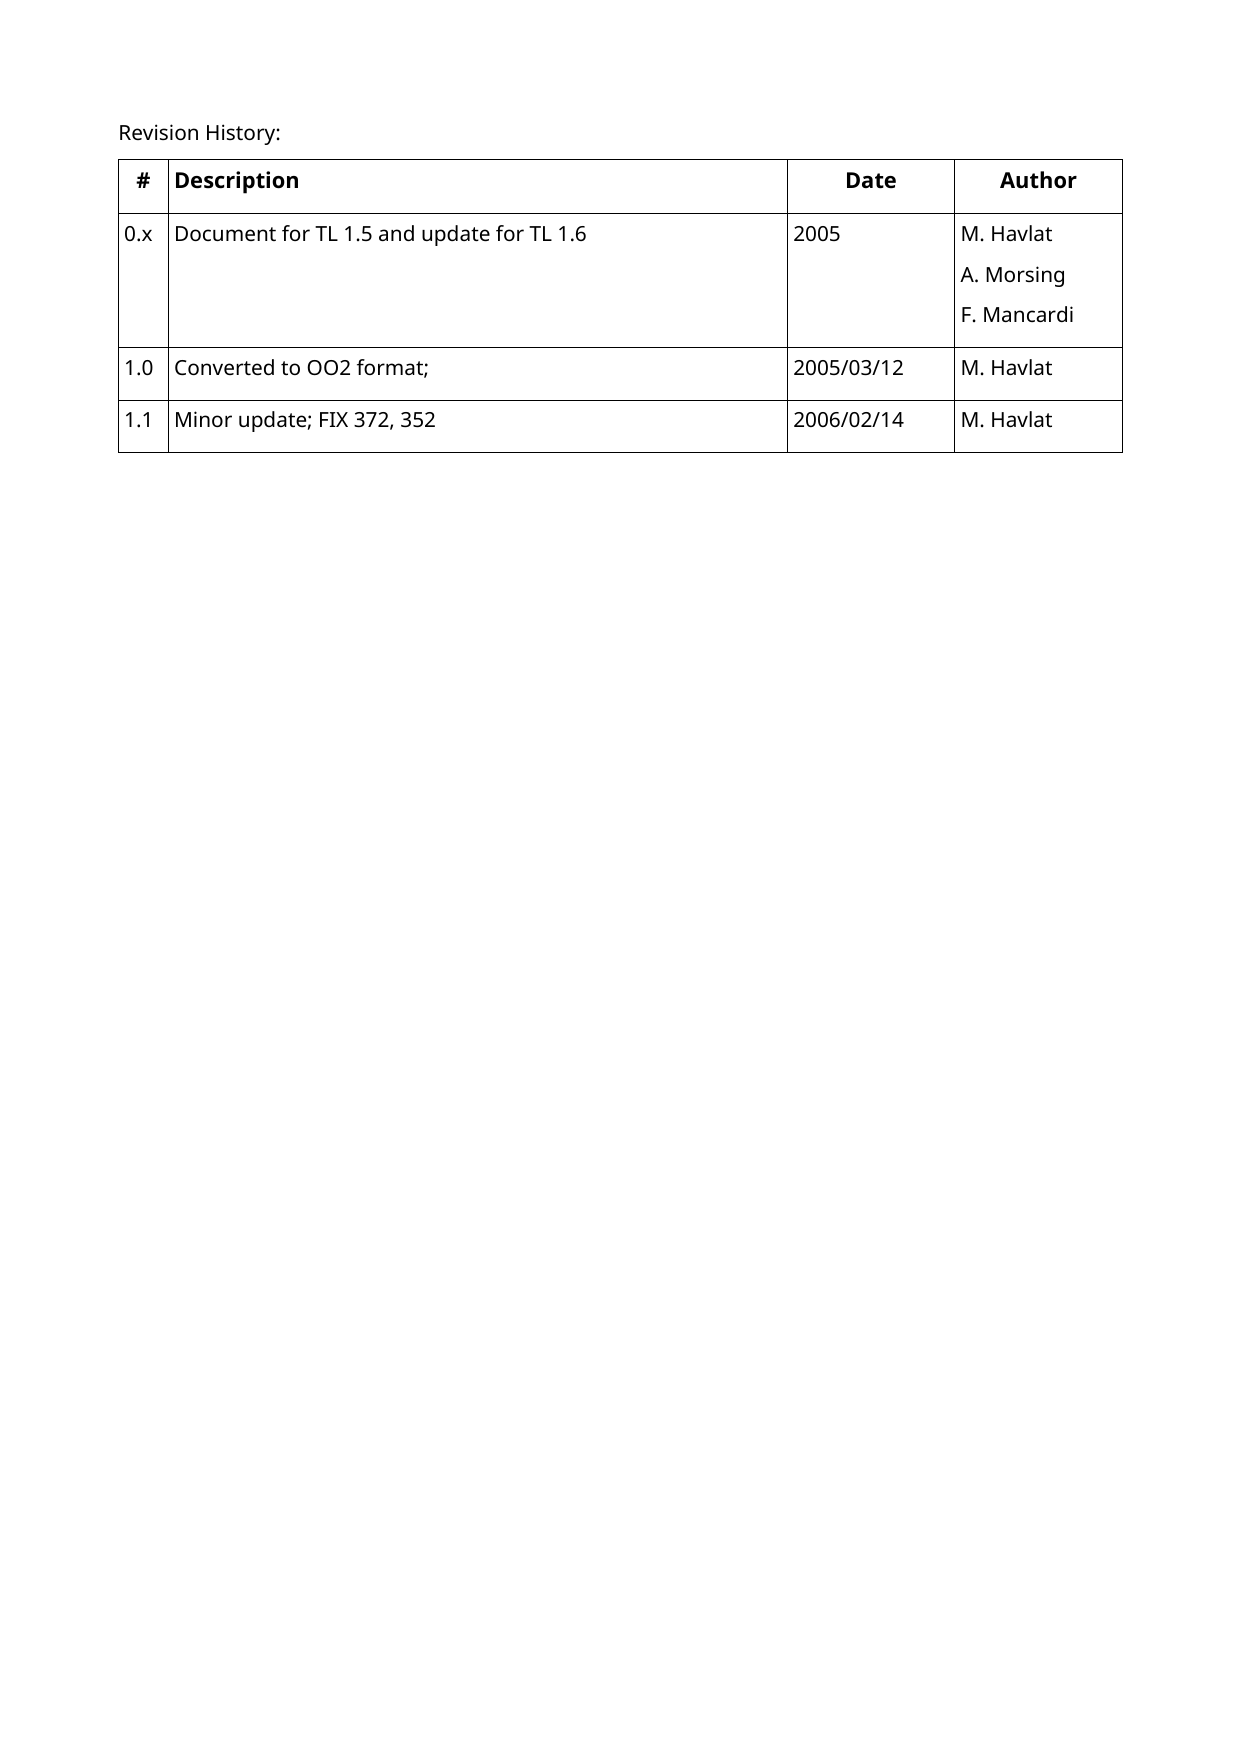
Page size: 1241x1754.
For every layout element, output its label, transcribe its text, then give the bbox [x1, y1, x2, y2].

table_cell Document for TL 1.5 and update for TL 1.6 [169, 214, 787, 347]
table_header Author [955, 160, 1122, 213]
table_cell 1.0 [119, 348, 168, 400]
table_header Description [169, 160, 787, 213]
text Revision History: [118, 118, 1122, 147]
table_cell M. Havlat A. Morsing F. Mancardi [955, 214, 1122, 347]
table_cell M. Havlat [955, 348, 1122, 400]
table_cell M. Havlat [955, 401, 1122, 452]
table_cell 2006/02/14 [788, 401, 954, 452]
table_cell Converted to OO2 format; [169, 348, 787, 400]
table_cell 2005 [788, 214, 954, 347]
table_cell Minor update; FIX 372, 352 [169, 401, 787, 452]
table_cell 0.x [119, 214, 168, 347]
table_header Date [788, 160, 954, 213]
table_cell 2005/03/12 [788, 348, 954, 400]
table_cell 1.1 [119, 401, 168, 452]
table_header # [119, 160, 168, 213]
